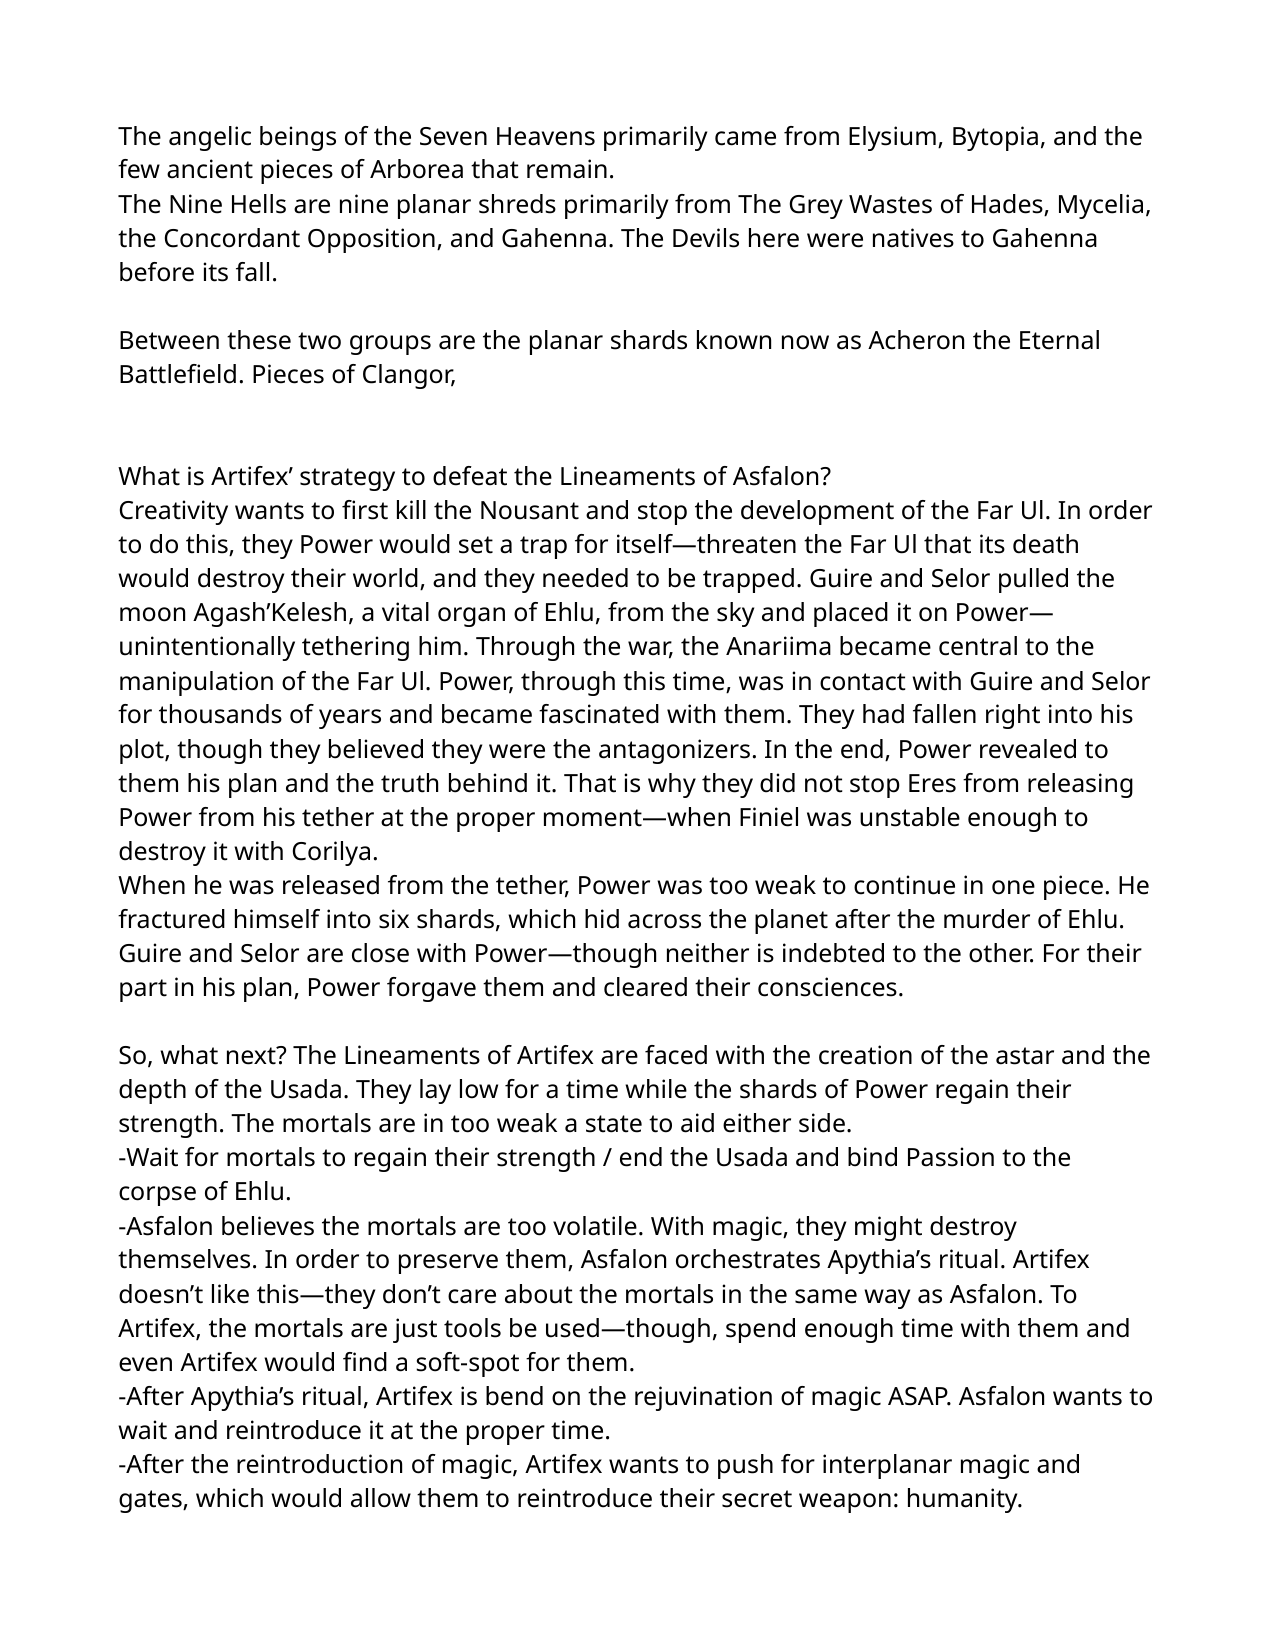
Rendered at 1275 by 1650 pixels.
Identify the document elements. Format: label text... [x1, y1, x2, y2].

text The angelic beings of the Seven Heavens primarily came from Elysium, Bytopia, and the few ancient pieces of Arborea that remain. [118, 118, 1157, 186]
text So, what next? The Lineaments of Artifex are faced with the creation of the astar and the depth of the Usada. They lay low for a time while the shards of Power regain their strength. The mortals are in too weak a state to aid either side. [118, 1038, 1157, 1140]
text The Nine Hells are nine planar shreds primarily from The Grey Wastes of Hades, Mycelia, the Concordant Opposition, and Gahenna. The Devils here were natives to Gahenna before its fall. [118, 186, 1157, 288]
text -After the reintroduction of magic, Artifex wants to push for interplanar magic and gates, which would allow them to reintroduce their secret weapon: humanity. [118, 1447, 1157, 1515]
text -Asfalon believes the mortals are too volatile. With magic, they might destroy themselves. In order to preserve them, Asfalon orchestrates Apythia’s ritual. Artifex doesn’t like this—they don’t care about the mortals in the same way as Asfalon. To Artifex, the mortals are just tools be used—though, spend enough time with them and even Artifex would find a soft-spot for them. [118, 1208, 1157, 1378]
text When he was released from the tether, Power was too weak to continue in one piece. He fractured himself into six shards, which hid across the planet after the murder of Ehlu. [118, 867, 1157, 936]
text -After Apythia’s ritual, Artifex is bend on the rejuvination of magic ASAP. Asfalon wants to wait and reintroduce it at the proper time. [118, 1378, 1157, 1447]
text Guire and Selor are close with Power—though neither is indebted to the other. For their part in his plan, Power forgave them and cleared their consciences. [118, 936, 1157, 1004]
text Between these two groups are the planar shards known now as Acheron the Eternal Battlefield. Pieces of Clangor, [118, 322, 1157, 391]
text Creativity wants to first kill the Nousant and stop the development of the Far Ul. In order to do this, they Power would set a trap for itself—threaten the Far Ul that its death would destroy their world, and they needed to be trapped. Guire and Selor pulled the moon Agash’Kelesh, a vital organ of Ehlu, from the sky and placed it on Power—unintentionally tethering him. Through the war, the Anariima became central to the manipulation of the Far Ul. Power, through this time, was in contact with Guire and Selor for thousands of years and became fascinated with them. They had fallen right into his plot, though they believed they were the antagonizers. In the end, Power revealed to them his plan and the truth behind it. That is why they did not stop Eres from releasing Power from his tether at the proper moment—when Finiel was unstable enough to destroy it with Corilya. [118, 493, 1157, 867]
text -Wait for mortals to regain their strength / end the Usada and bind Passion to the corpse of Ehlu. [118, 1140, 1157, 1208]
text What is Artifex’ strategy to defeat the Lineaments of Asfalon? [118, 459, 1157, 493]
